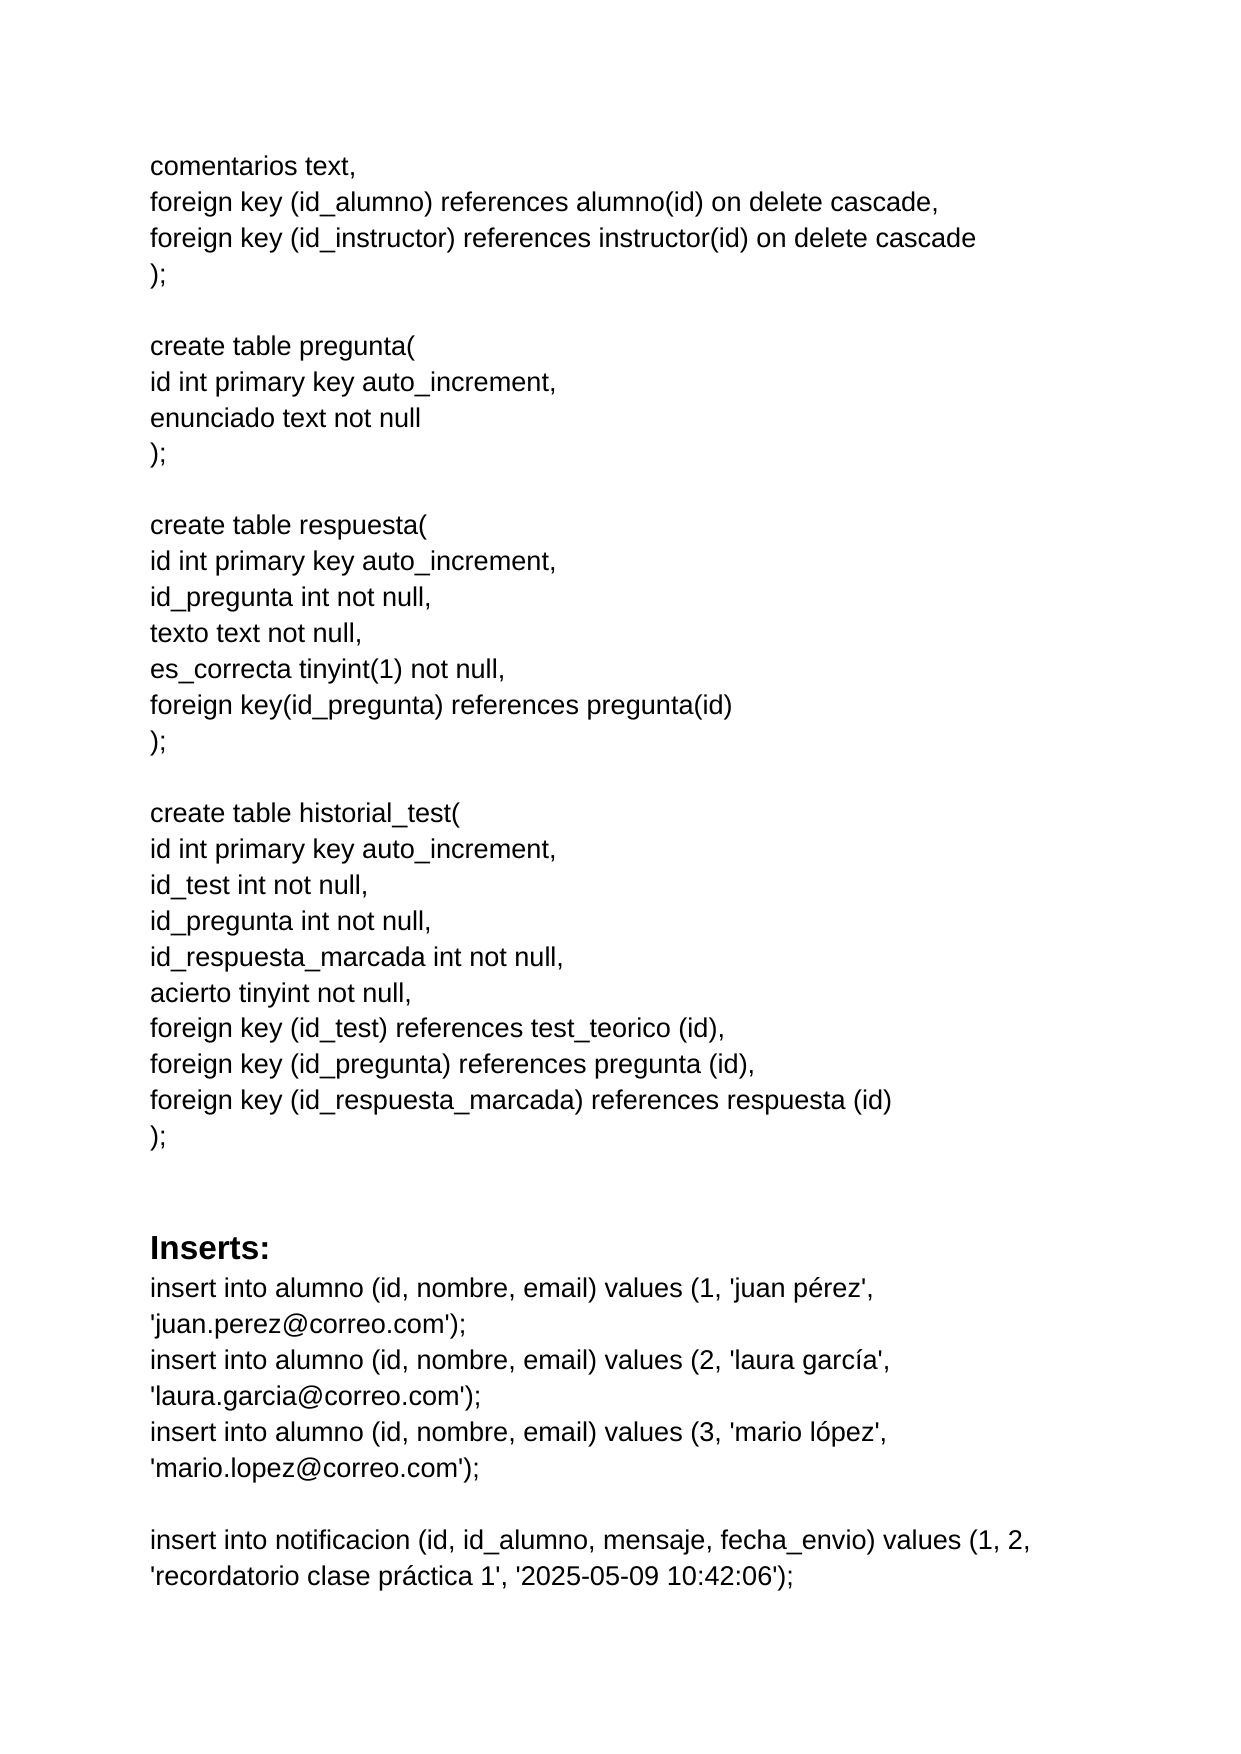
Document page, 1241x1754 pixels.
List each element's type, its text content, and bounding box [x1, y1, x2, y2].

text id int primary key auto_increment, [150, 366, 1090, 397]
text es_correcta tinyint(1) not null, [150, 653, 1090, 684]
text foreign key (id_instructor) references instructor(id) on delete cascade [150, 222, 1090, 253]
text ); [150, 1120, 1090, 1152]
text id_pregunta int not null, [150, 581, 1090, 612]
text create table historial_test( [150, 797, 1090, 828]
text id_respuesta_marcada int not null, [150, 941, 1090, 972]
text create table pregunta( [150, 330, 1090, 361]
text ); [150, 437, 1090, 469]
text insert into notificacion (id, id_alumno, mensaje, fecha_envio) values (1, 2, 'recordatorio clase práctica 1', '2025-05-09 10:42:06'); [150, 1524, 1090, 1591]
text insert into alumno (id, nombre, email) values (1, 'juan pérez', 'juan.perez@correo.com'); [150, 1272, 1090, 1339]
text foreign key (id_pregunta) references pregunta (id), [150, 1048, 1090, 1080]
text id int primary key auto_increment, [150, 545, 1090, 577]
text id_test int not null, [150, 869, 1090, 900]
text id int primary key auto_increment, [150, 833, 1090, 864]
text acierto tinyint not null, [150, 977, 1090, 1008]
text create table respuesta( [150, 509, 1090, 541]
text insert into alumno (id, nombre, email) values (3, 'mario lópez', 'mario.lopez@correo.com'); [150, 1416, 1090, 1483]
text ); [150, 725, 1090, 756]
text enunciado text not null [150, 402, 1090, 433]
text foreign key (id_respuesta_marcada) references respuesta (id) [150, 1084, 1090, 1116]
text id_pregunta int not null, [150, 905, 1090, 936]
text foreign key (id_test) references test_teorico (id), [150, 1012, 1090, 1044]
text insert into alumno (id, nombre, email) values (2, 'laura garcía', 'laura.garcia@correo.com'); [150, 1344, 1090, 1411]
text texto text not null, [150, 617, 1090, 648]
text foreign key (id_alumno) references alumno(id) on delete cascade, [150, 186, 1090, 217]
text ); [150, 258, 1090, 289]
text Inserts: [150, 1228, 1090, 1267]
text comentarios text, [150, 150, 1090, 181]
text foreign key(id_pregunta) references pregunta(id) [150, 689, 1090, 720]
